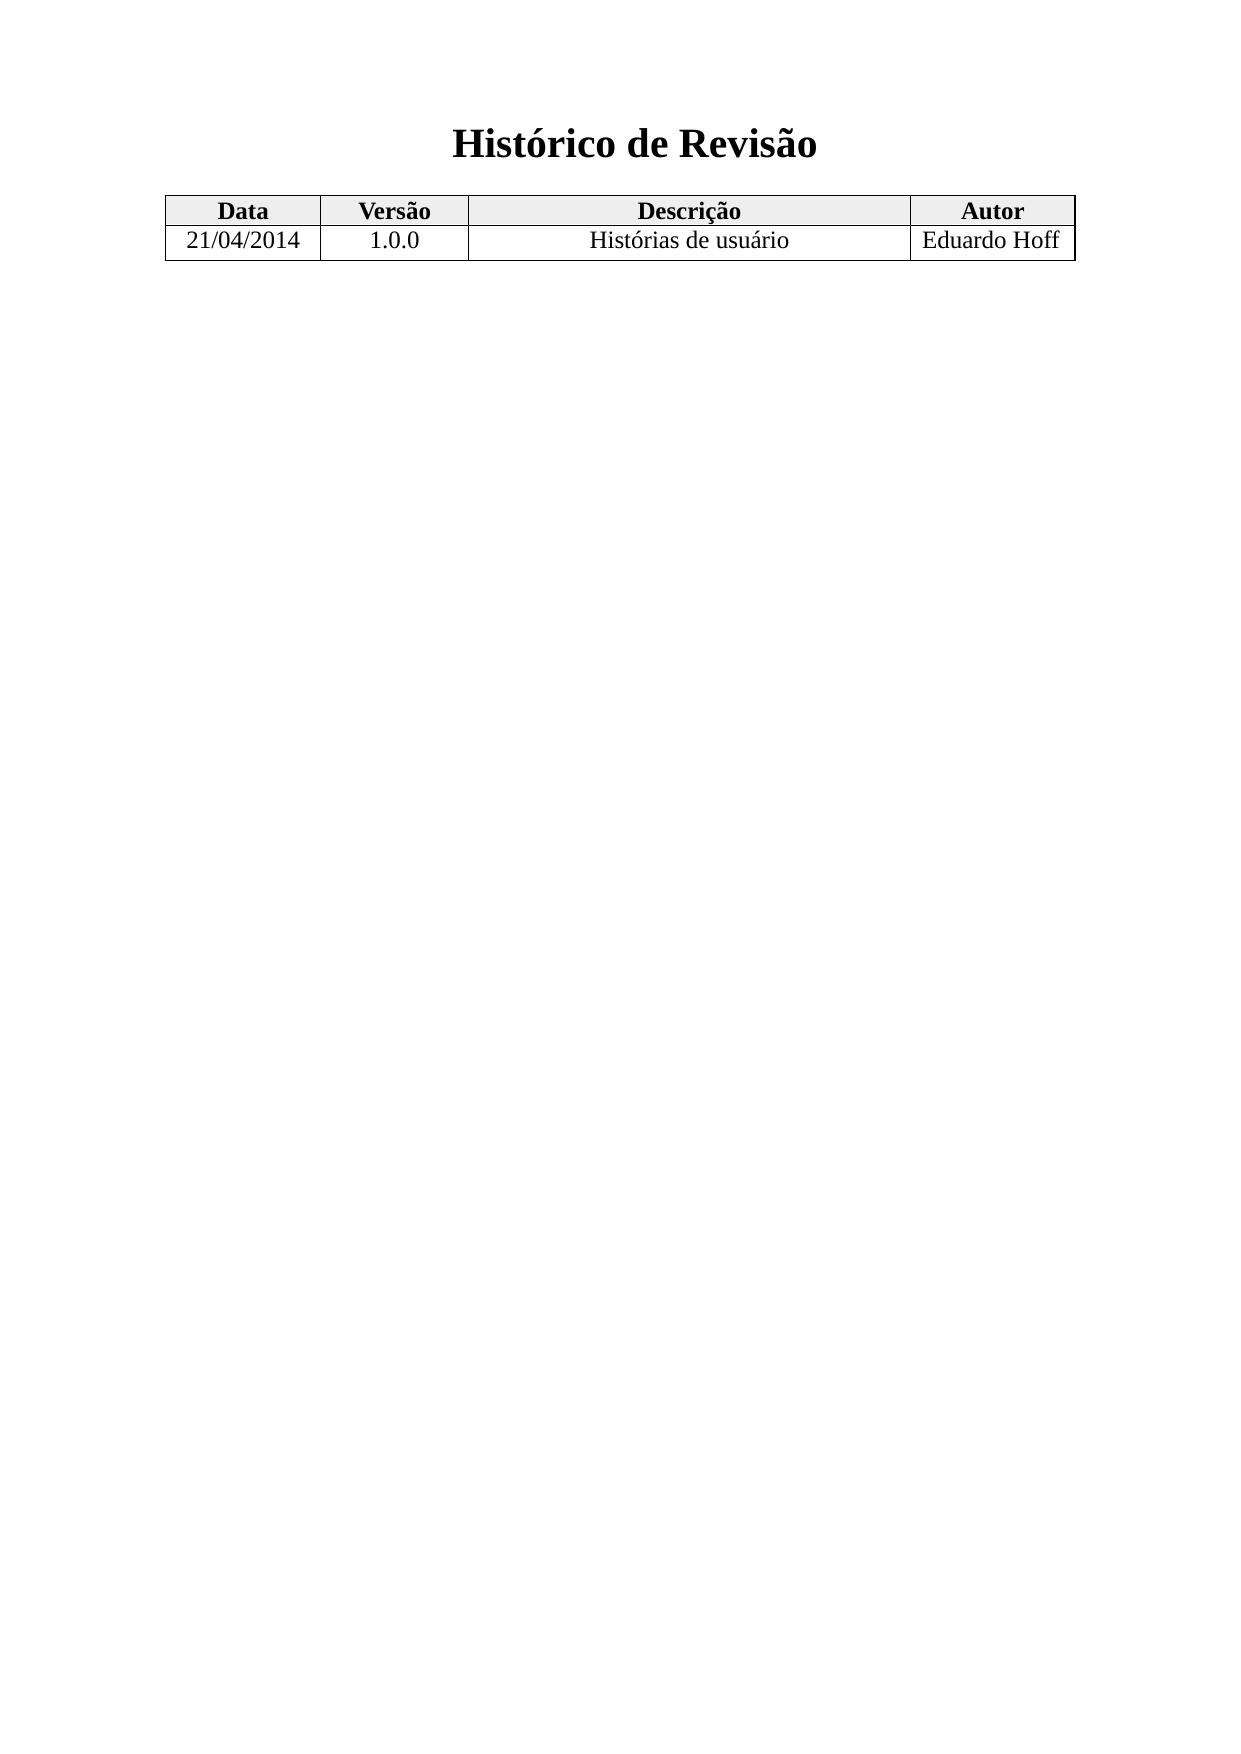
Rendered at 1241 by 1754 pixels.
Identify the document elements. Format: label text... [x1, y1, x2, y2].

table_cell Histórias de usuário [469, 226, 910, 260]
table_header Descrição [469, 196, 910, 224]
table_header Autor [911, 196, 1074, 224]
table_header Data [166, 196, 320, 224]
table_cell 21/04/2014 [166, 226, 320, 260]
text Histórico de Revisão [148, 118, 1122, 166]
table_cell Eduardo Hoff [911, 226, 1074, 260]
table_header Versão [321, 196, 468, 224]
table_cell 1.0.0 [321, 226, 468, 260]
